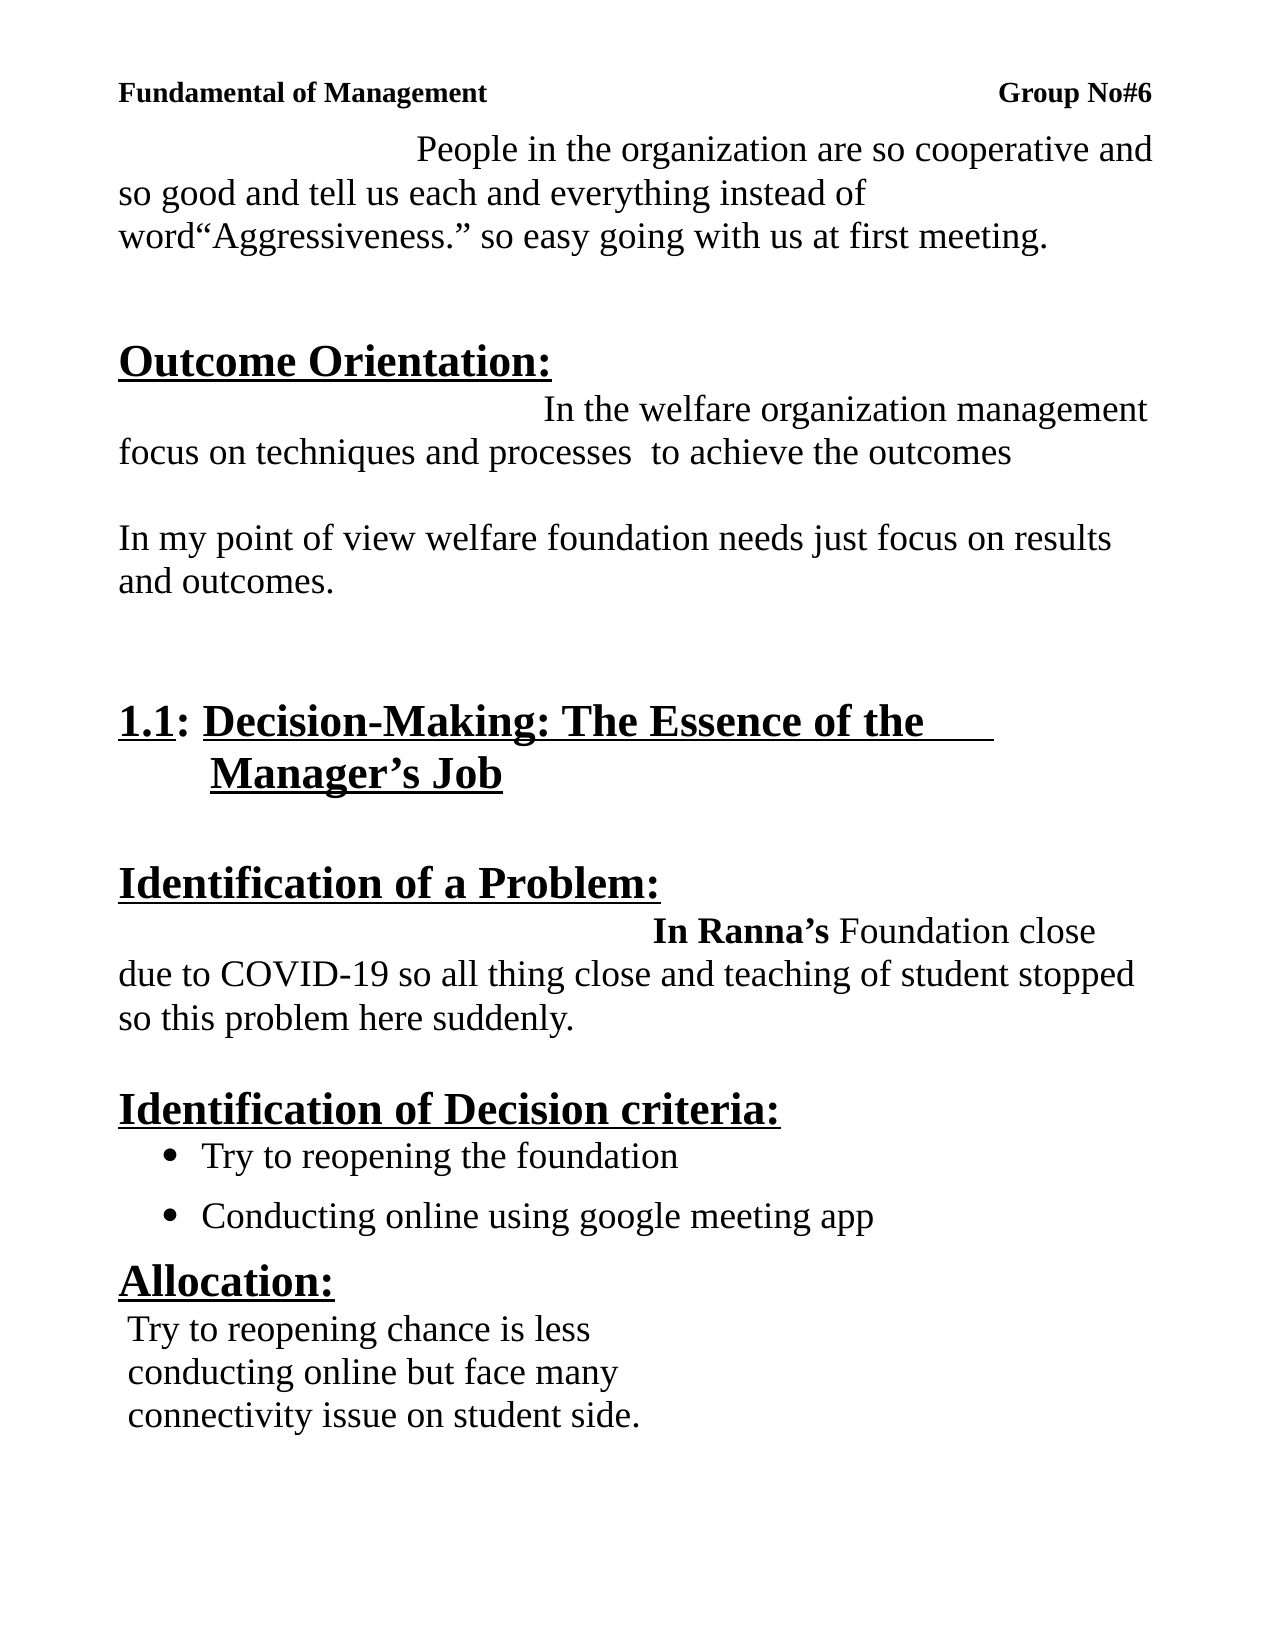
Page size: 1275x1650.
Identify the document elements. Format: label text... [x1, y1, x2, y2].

text Allocation: [118, 1253, 1157, 1306]
text Try to reopening chance is less [118, 1306, 1157, 1349]
text 1.1: Decision-Making: The Essence of the [118, 693, 1157, 746]
text conducting online but face many [118, 1349, 1157, 1392]
text In Ranna’s Foundation close due to COVID-19 so all thing close and teaching of student stopped so this problem here suddenly. [118, 909, 1157, 1038]
list Conducting online using google meeting app [163, 1194, 1157, 1237]
list Try to reopening the foundation [163, 1134, 1157, 1177]
text Identification of Decision criteria: [118, 1081, 1157, 1134]
text Identification of a Problem: [118, 856, 1157, 909]
text People in the organization are so cooperative and so good and tell us each and everything instead of word“Aggressiveness.” so easy going with us at first meeting. Outcome Orientation: In the welfare organization management focus on techniques and processes to achieve the outcomes In my point of view welfare foundation needs just focus on results and outcomes. [118, 118, 1157, 602]
text connectivity issue on student side. [118, 1392, 1157, 1436]
text Manager’s Job [118, 746, 1157, 798]
